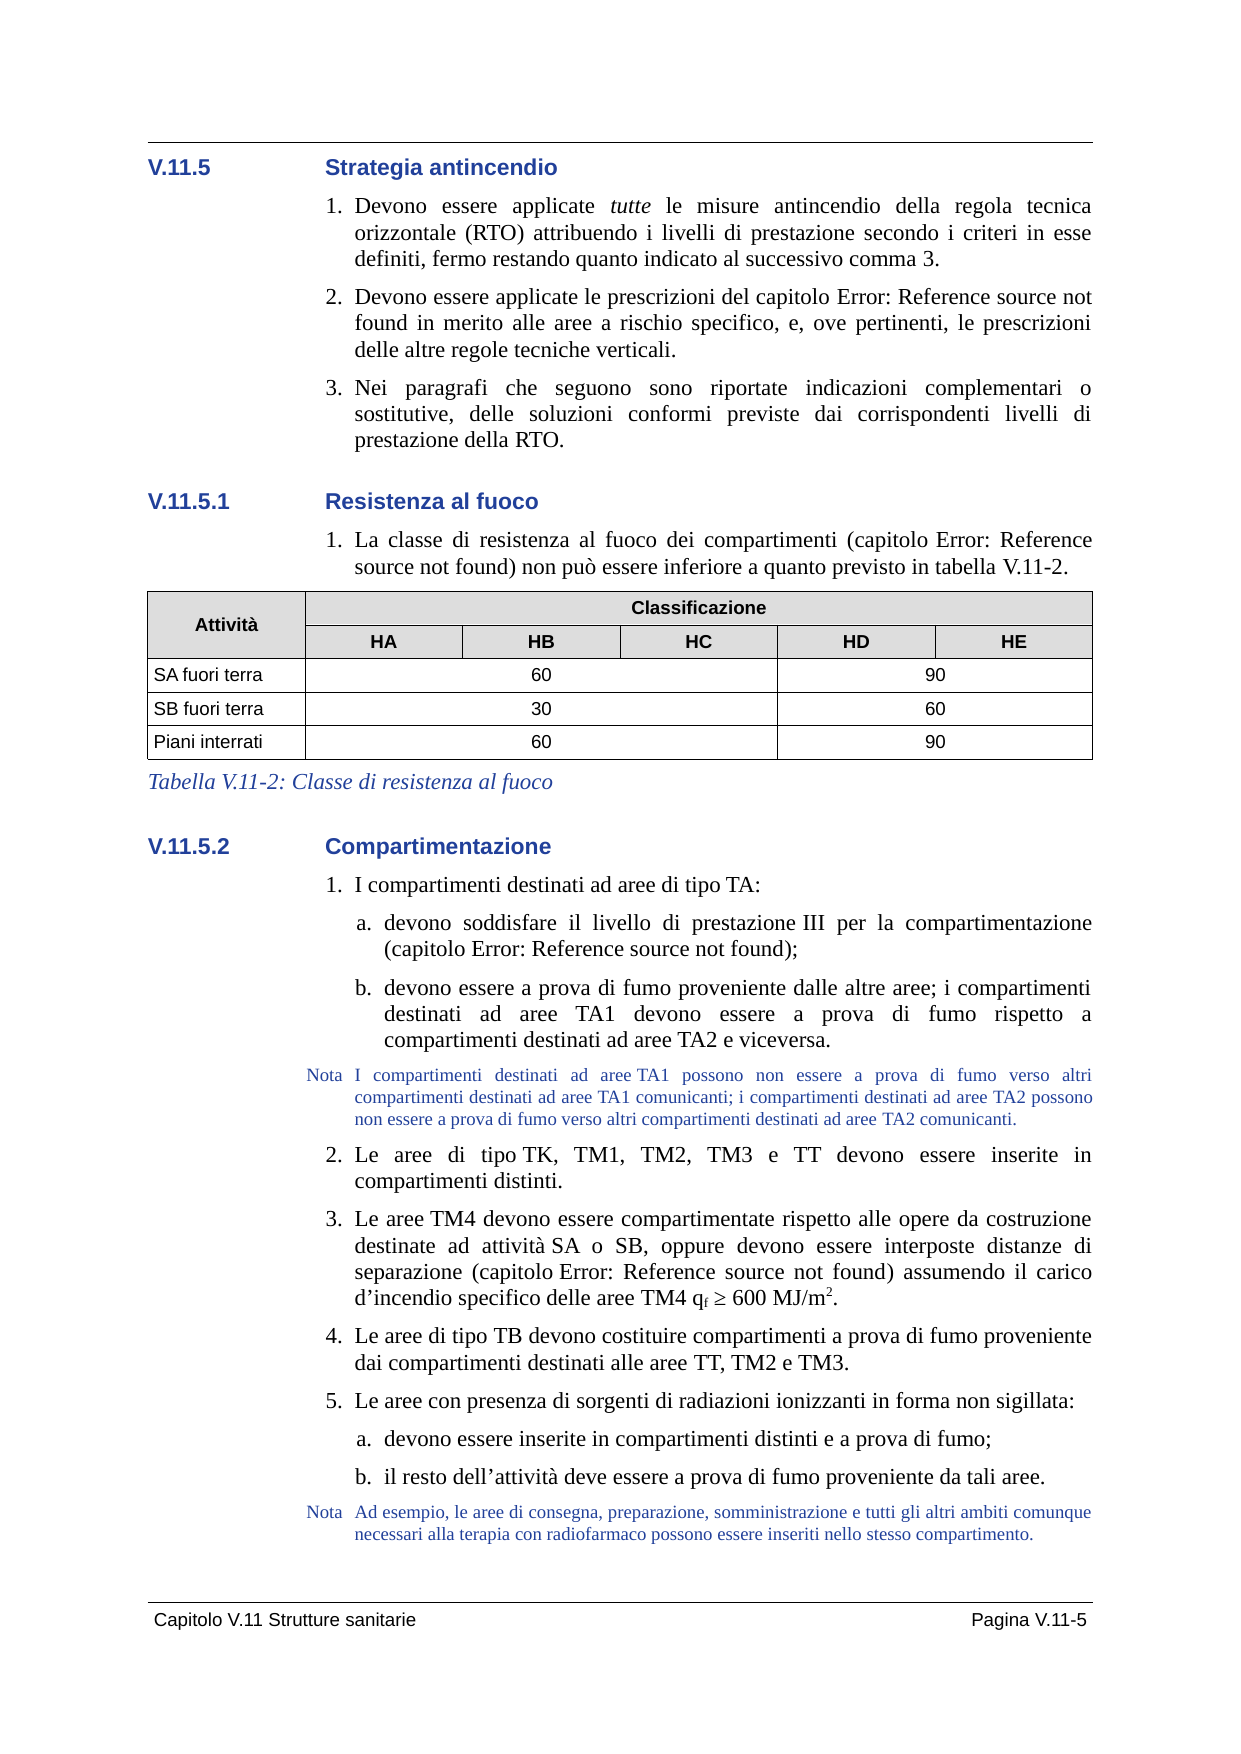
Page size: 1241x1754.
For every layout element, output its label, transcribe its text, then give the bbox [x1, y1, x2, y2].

table_cell HC [621, 626, 777, 658]
table_header Classificazione [306, 592, 1092, 624]
table_header Attività [148, 592, 305, 658]
list Le aree TM4 devono essere compartimentate rispetto alle opere da costruzione destinate ad attività SA o SB, oppure devono essere interposte distanze di separazione (capitolo Errore: sorgente del riferimento non trovata) assumendo il carico d’incendio specifico delle aree TM4 qf ≥ 600 MJ/m2. [342, 1205, 1093, 1311]
list Nei paragrafi che seguono sono riportate indicazioni complementari o sostitutive, delle soluzioni conformi previste dai corrispondenti livelli di prestazione della RTO. [342, 374, 1093, 453]
table_cell 60 [306, 659, 777, 692]
list Le aree di tipo TB devono costituire compartimenti a prova di fumo proveniente dai compartimenti destinati alle aree TT, TM2 e TM3. [342, 1322, 1093, 1375]
table_cell SA fuori terra [148, 659, 305, 692]
list il resto dell’attività deve essere a prova di fumo proveniente da tali aree. [372, 1463, 1093, 1489]
list Le aree di tipo TK, TM1, TM2, TM3 e TT devono essere inserite in compartimenti distinti. [342, 1141, 1093, 1193]
list Le aree con presenza di sorgenti di radiazioni ionizzanti in forma non sigillata: [342, 1387, 1093, 1413]
list La classe di resistenza al fuoco dei compartimenti (capitolo Errore: sorgente del riferimento non trovata) non può essere inferiore a quanto previsto in tabella V.11-2. [342, 526, 1093, 579]
list devono soddisfare il livello di prestazione III per la compartimentazione (capitolo Errore: sorgente del riferimento non trovata); [372, 909, 1093, 962]
table_cell HB [463, 626, 620, 658]
table_cell HD [778, 626, 935, 658]
table_cell 90 [778, 659, 1092, 692]
table_cell 60 [306, 726, 777, 759]
list Devono essere applicate le prescrizioni del capitolo Errore: sorgente del riferimento non trovata in merito alle aree a rischio specifico, e, ove pertinenti, le prescrizioni delle altre regole tecniche verticali. [342, 283, 1093, 362]
text Tabella V.11-2: Classe di resistenza al fuoco [148, 768, 1093, 794]
list devono essere a prova di fumo proveniente dalle altre aree; i compartimenti destinati ad aree TA1 devono essere a prova di fumo rispetto a compartimenti destinati ad aree TA2 e viceversa. [372, 973, 1093, 1053]
table_cell 60 [778, 693, 1092, 725]
list Devono essere applicate tutte le misure antincendio della regola tecnica orizzontale (RTO) attribuendo i livelli di prestazione secondo i criteri in esse definiti, fermo restando quanto indicato al successivo comma 3. [342, 192, 1093, 271]
table_cell 30 [306, 693, 777, 725]
subtitle Strategia antincendio [148, 143, 1093, 180]
table_cell SB fuori terra [148, 693, 305, 725]
list devono essere inserite in compartimenti distinti e a prova di fumo; [372, 1425, 1093, 1451]
list I compartimenti destinati ad aree di tipo TA: [342, 871, 1093, 897]
table_cell HE [936, 626, 1092, 658]
table_cell 90 [778, 726, 1092, 759]
list I compartimenti destinati ad aree TA1 possono non essere a prova di fumo verso altri compartimenti destinati ad aree TA1 comunicanti; i compartimenti destinati ad aree TA2 possono non essere a prova di fumo verso altri compartimenti destinati ad aree TA2 comunicanti. [342, 1064, 1093, 1129]
table_cell Piani interrati [148, 726, 305, 759]
subtitle Compartimentazione [148, 833, 1093, 859]
subtitle Resistenza al fuoco [148, 488, 1093, 515]
table_cell HA [306, 626, 462, 658]
list Ad esempio, le aree di consegna, preparazione, somministrazione e tutti gli altri ambiti comunque necessari alla terapia con radiofarmaco possono essere inseriti nello stesso compartimento. [342, 1501, 1093, 1544]
